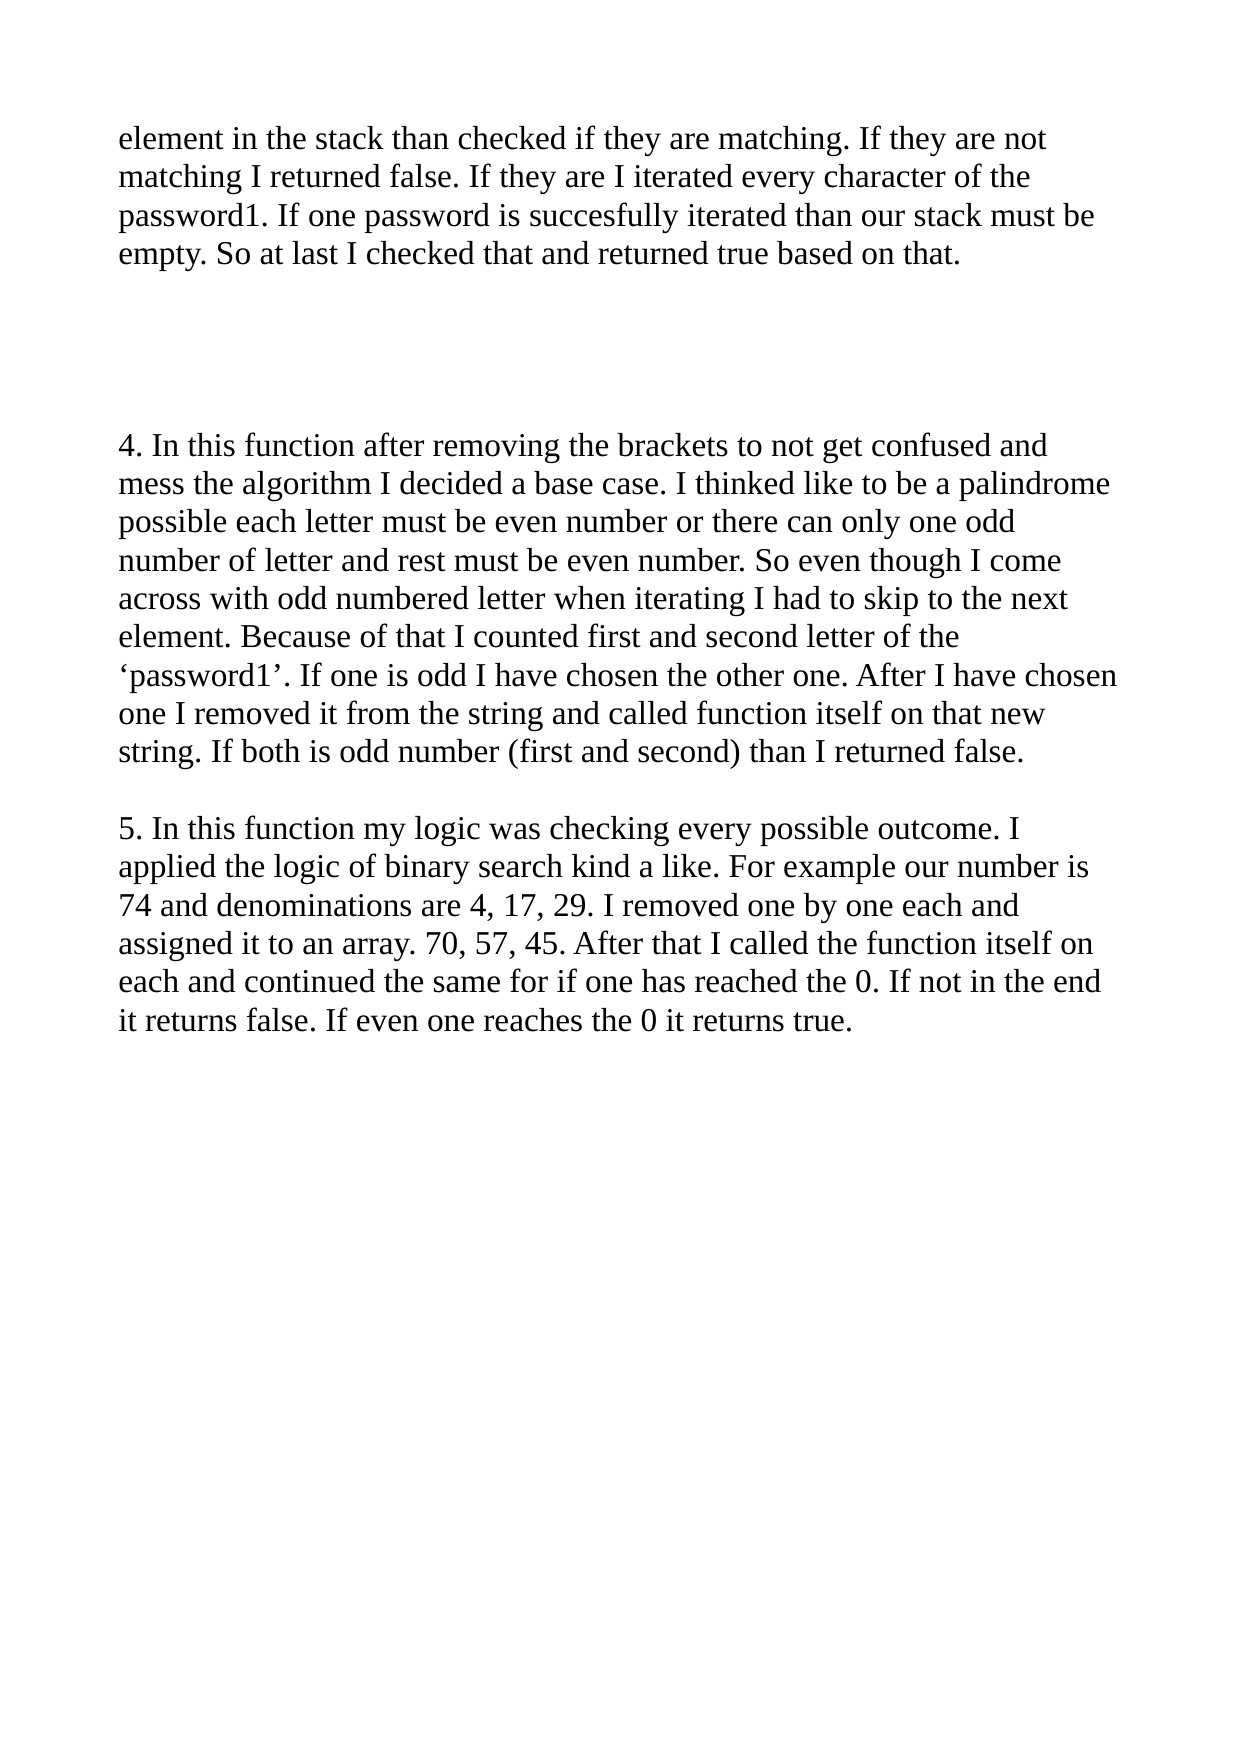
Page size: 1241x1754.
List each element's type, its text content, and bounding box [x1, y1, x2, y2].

text element in the stack than checked if they are matching. If they are not matching I returned false. If they are I iterated every character of the password1. If one password is succesfully iterated than our stack must be empty. So at last I checked that and returned true based on that. [118, 118, 1122, 271]
text 5. In this function my logic was checking every possible outcome. I applied the logic of binary search kind a like. For example our number is 74 and denominations are 4, 17, 29. I removed one by one each and assigned it to an array. 70, 57, 45. After that I called the function itself on each and continued the same for if one has reached the 0. If not in the end it returns false. If even one reaches the 0 it returns true. [118, 808, 1122, 1038]
text 4. In this function after removing the brackets to not get confused and mess the algorithm I decided a base case. I thinked like to be a palindrome possible each letter must be even number or there can only one odd number of letter and rest must be even number. So even though I come across with odd numbered letter when iterating I had to skip to the next element. Because of that I counted first and second letter of the ‘password1’. If one is odd I have chosen the other one. After I have chosen one I removed it from the string and called function itself on that new string. If both is odd number (first and second) than I returned false. [118, 425, 1122, 770]
